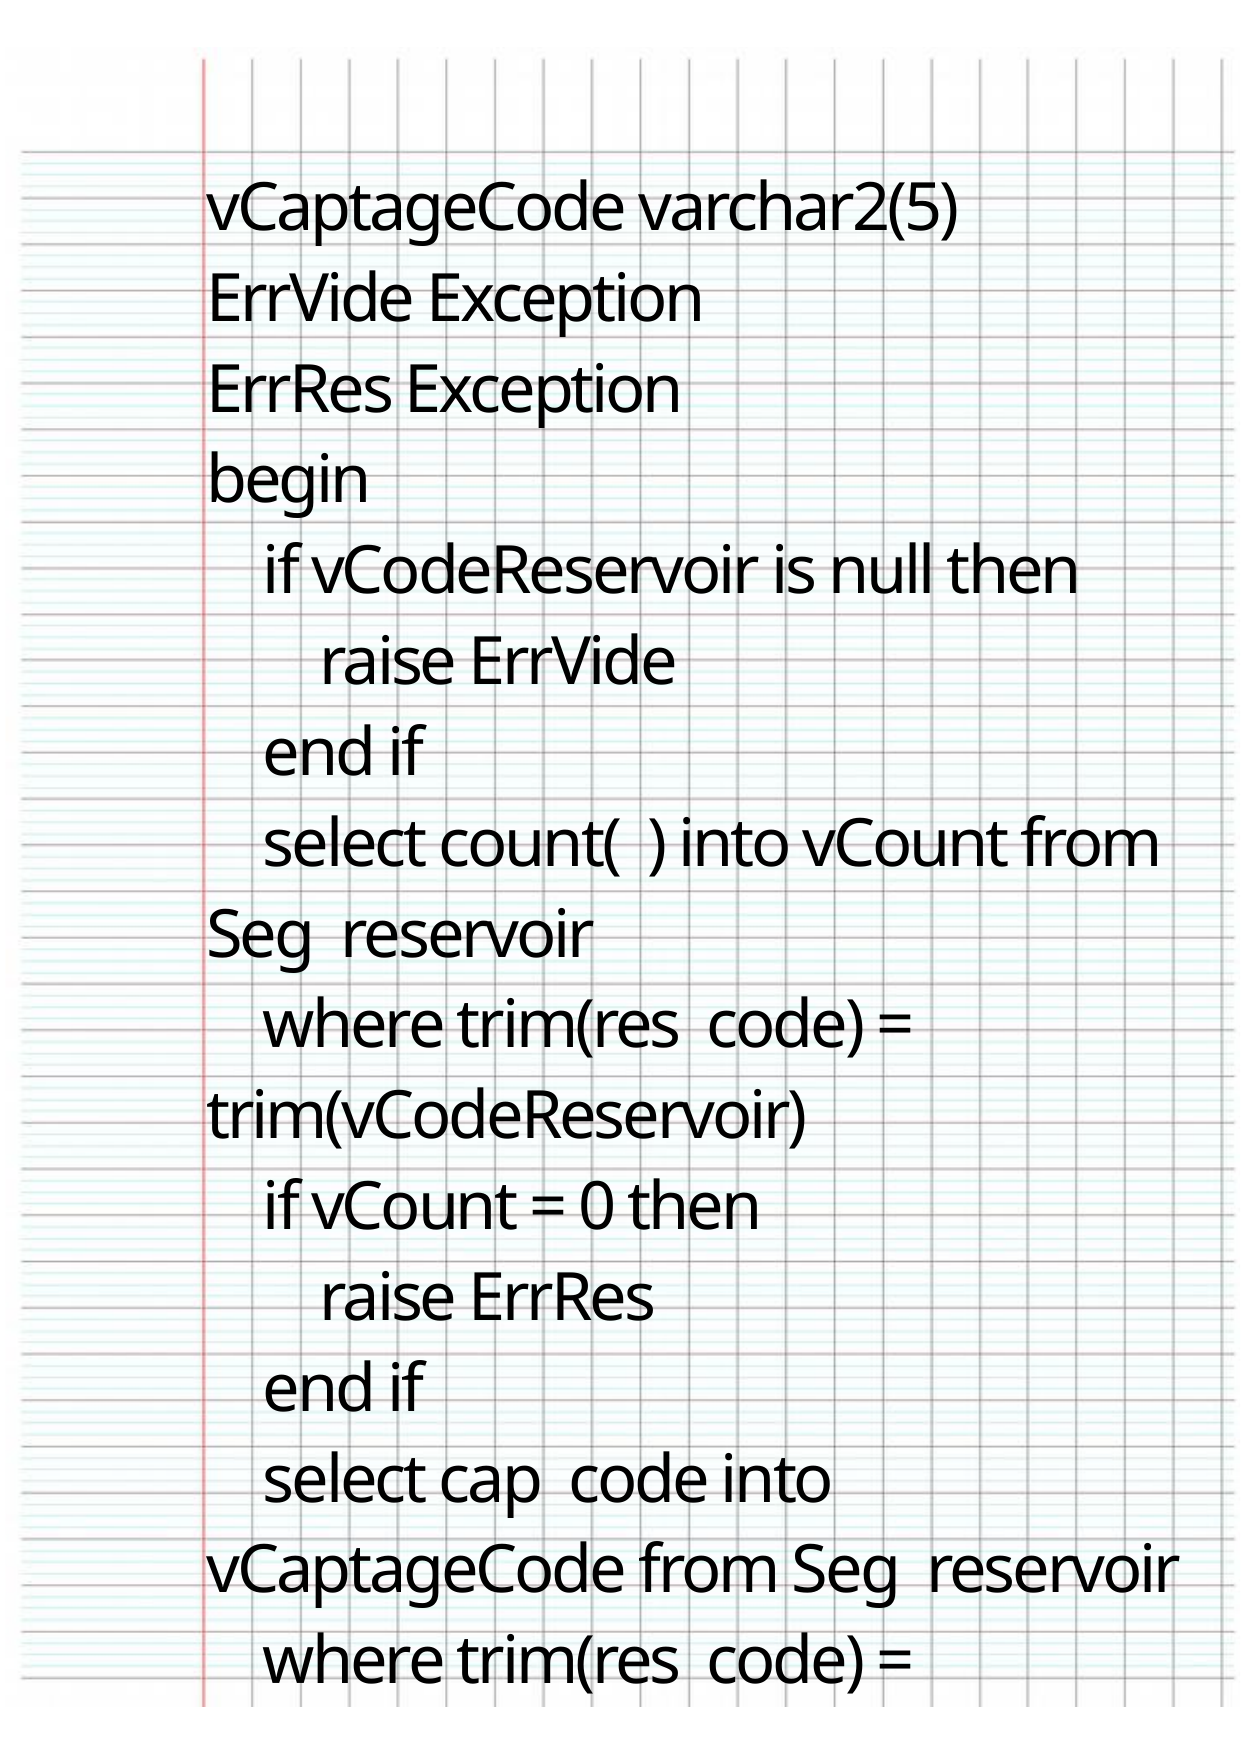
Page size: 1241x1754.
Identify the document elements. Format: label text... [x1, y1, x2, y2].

text where trim(res code) = [206, 1612, 1240, 1703]
text select cap code into vCaptageCode from Seg reservoir [206, 1431, 1240, 1612]
text raise ErrVide [206, 613, 1240, 704]
text if vCount = 0 then [206, 1158, 1240, 1249]
text vCaptageCode varchar2(5) [206, 159, 1240, 250]
text select count( ) into vCount from Seg reservoir [206, 795, 1240, 977]
text end if [206, 1340, 1240, 1431]
text ErrVide Exception [206, 250, 1240, 341]
text begin [206, 432, 1240, 522]
text raise ErrRes [206, 1249, 1240, 1340]
text ErrRes Exception [206, 341, 1240, 432]
text if vCodeReservoir is null then [206, 522, 1240, 613]
text end if [206, 704, 1240, 795]
text where trim(res code) = trim(vCodeReservoir) [206, 977, 1240, 1158]
picture [5, 47, 1241, 1707]
